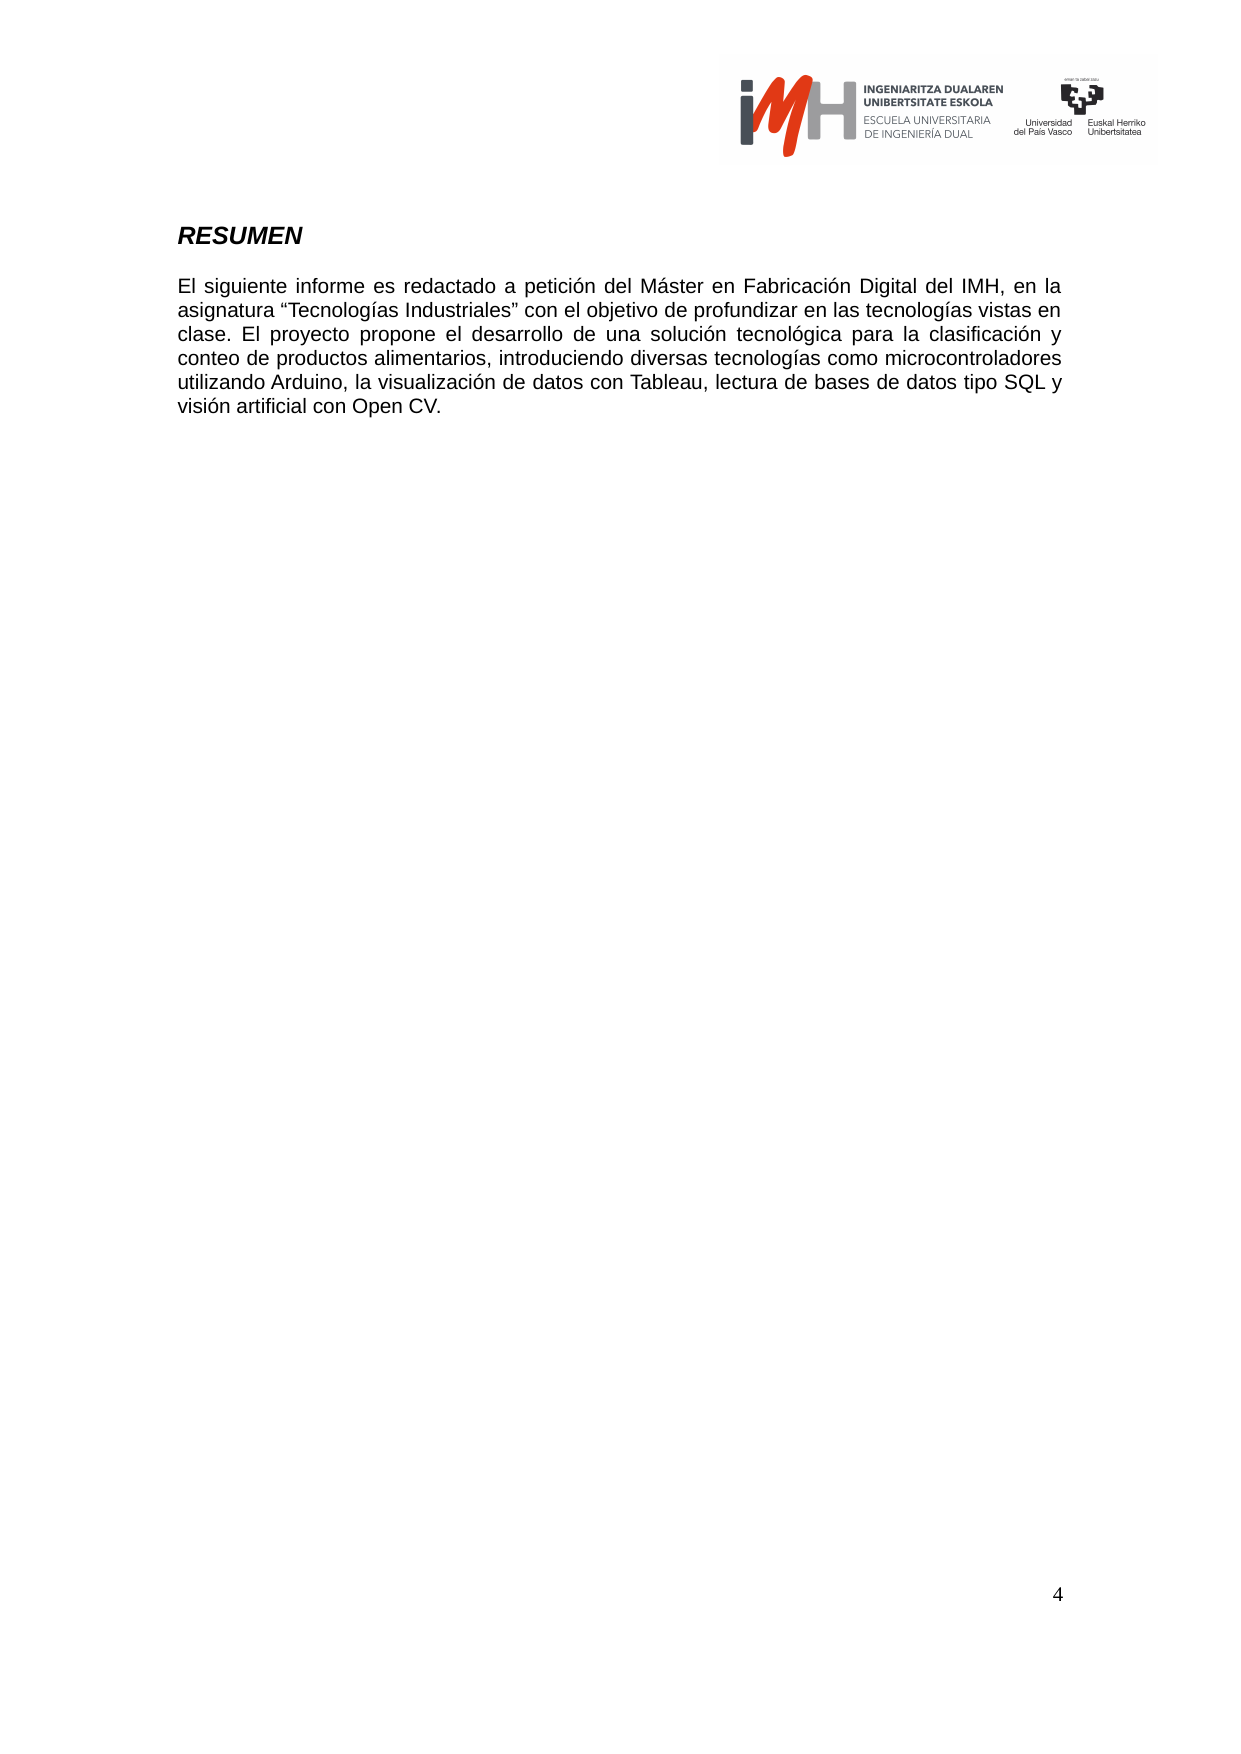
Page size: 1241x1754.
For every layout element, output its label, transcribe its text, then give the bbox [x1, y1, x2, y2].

text RESUMEN [177, 221, 1063, 250]
picture [719, 54, 1159, 165]
text El siguiente informe es redactado a petición del Máster en Fabricación Digital del IMH, en la asignatura “Tecnologías Industriales” con el objetivo de profundizar en las tecnologías vistas en clase. El proyecto propone el desarrollo de una solución tecnológica para la clasificación y conteo de productos alimentarios, introduciendo diversas tecnologías como microcontroladores utilizando Arduino, la visualización de datos con Tableau, lectura de bases de datos tipo SQL y visión artificial con Open CV. [177, 274, 1063, 417]
